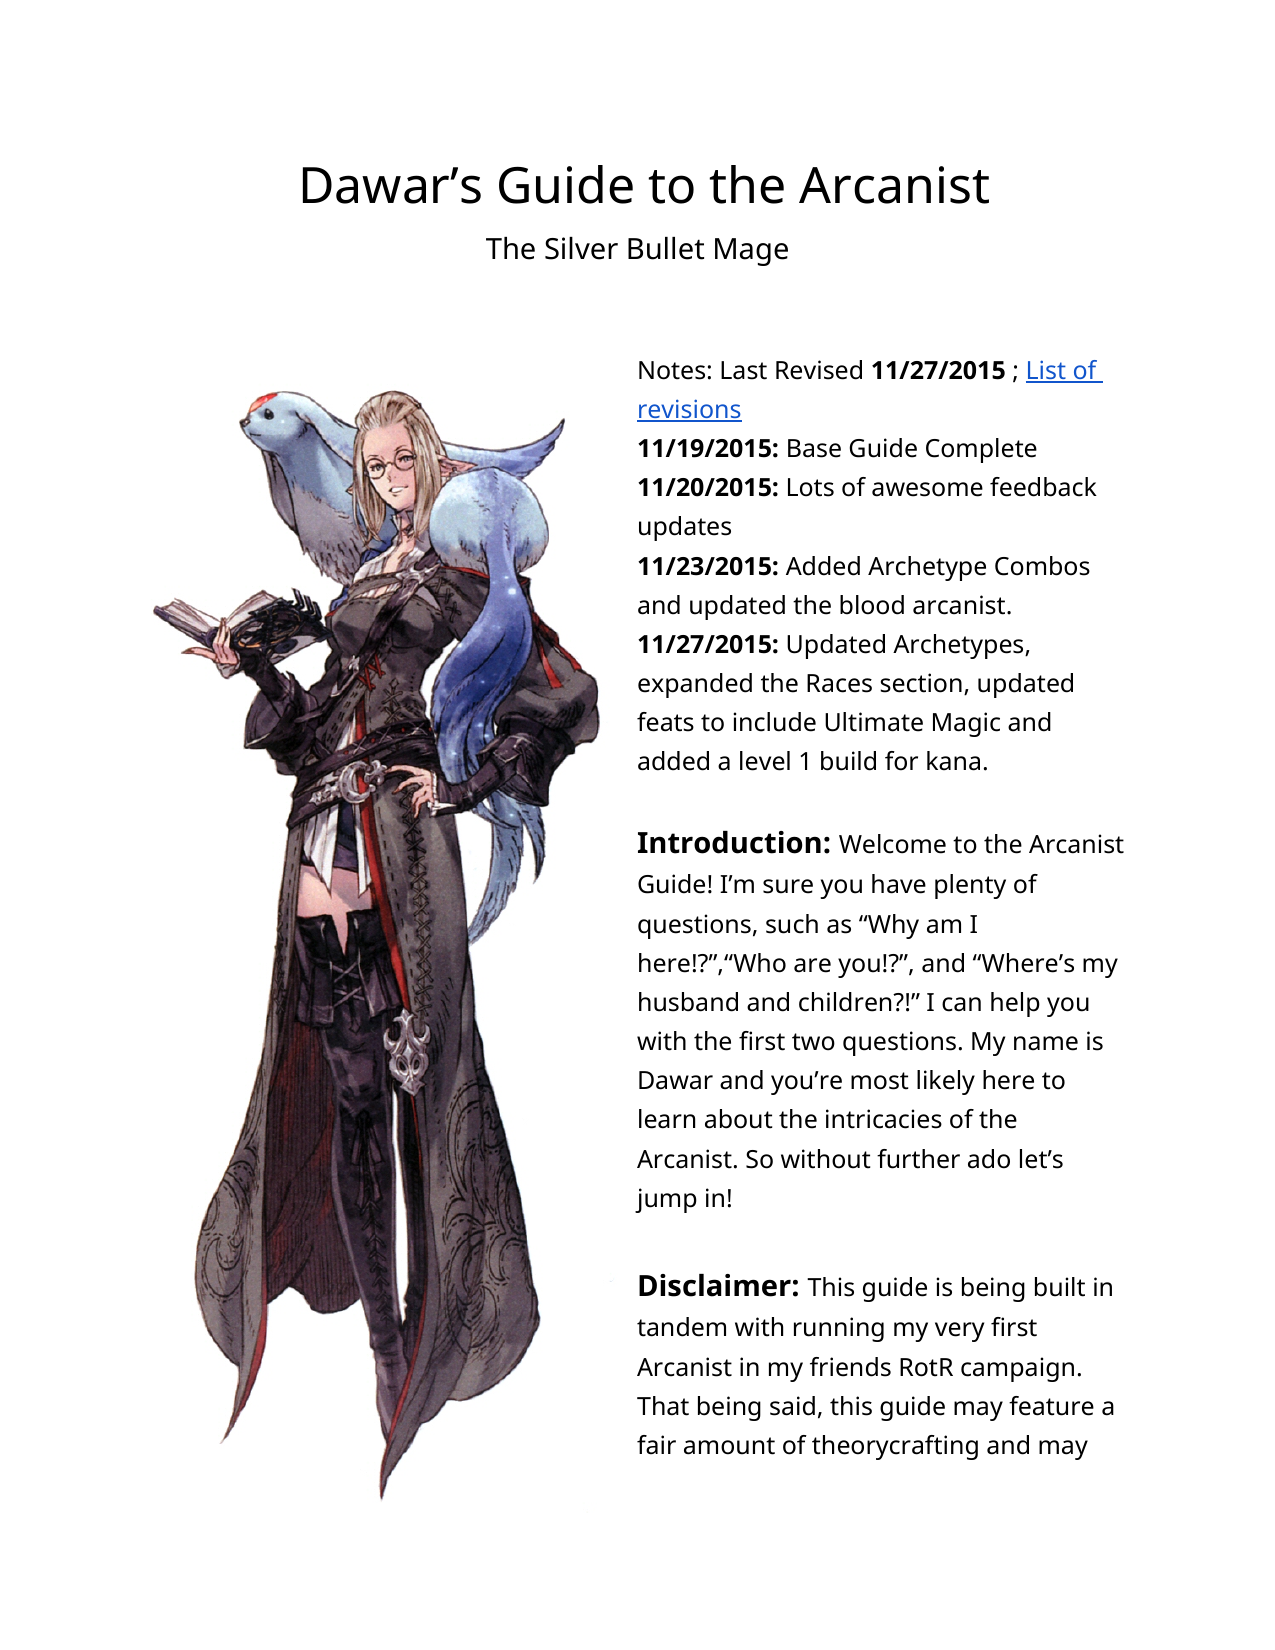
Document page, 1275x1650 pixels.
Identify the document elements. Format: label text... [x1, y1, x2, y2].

text The Silver Bullet Mage [150, 228, 1125, 268]
text 11/27/2015: Updated Archetypes, expanded the Races section, updated feats to include Ultimate Magic and added a level 1 build for kana. [618, 626, 1125, 778]
picture [137, 371, 618, 1513]
text 11/23/2015: Added Archetype Combos and updated the blood arcanist. [618, 548, 1125, 621]
text Disclaimer: This guide is being built in tandem with running my very first Arcanist in my friends RotR campaign. That being said, this guide may feature a fair amount of theorycrafting and may [618, 1265, 1125, 1462]
text Introduction: Welcome to the Arcanist Guide! I’m sure you have plenty of questions, such as “Why am I here!?”,“Who are you!?”, and “Where’s my husband and children?!” I can help you with the first two questions. My name is Dawar and you’re most likely here to learn about the intricacies of the Arcanist. So without further ado let’s jump in! [618, 822, 1125, 1214]
text 11/19/2015: Base Guide Complete [618, 431, 1125, 465]
text Dawar’s Guide to the Arcanist [150, 150, 1125, 218]
text 11/20/2015: Lots of awesome feedback updates [618, 470, 1125, 543]
text Notes: Last Revised 11/27/2015 ; List of revisions [150, 352, 1125, 426]
